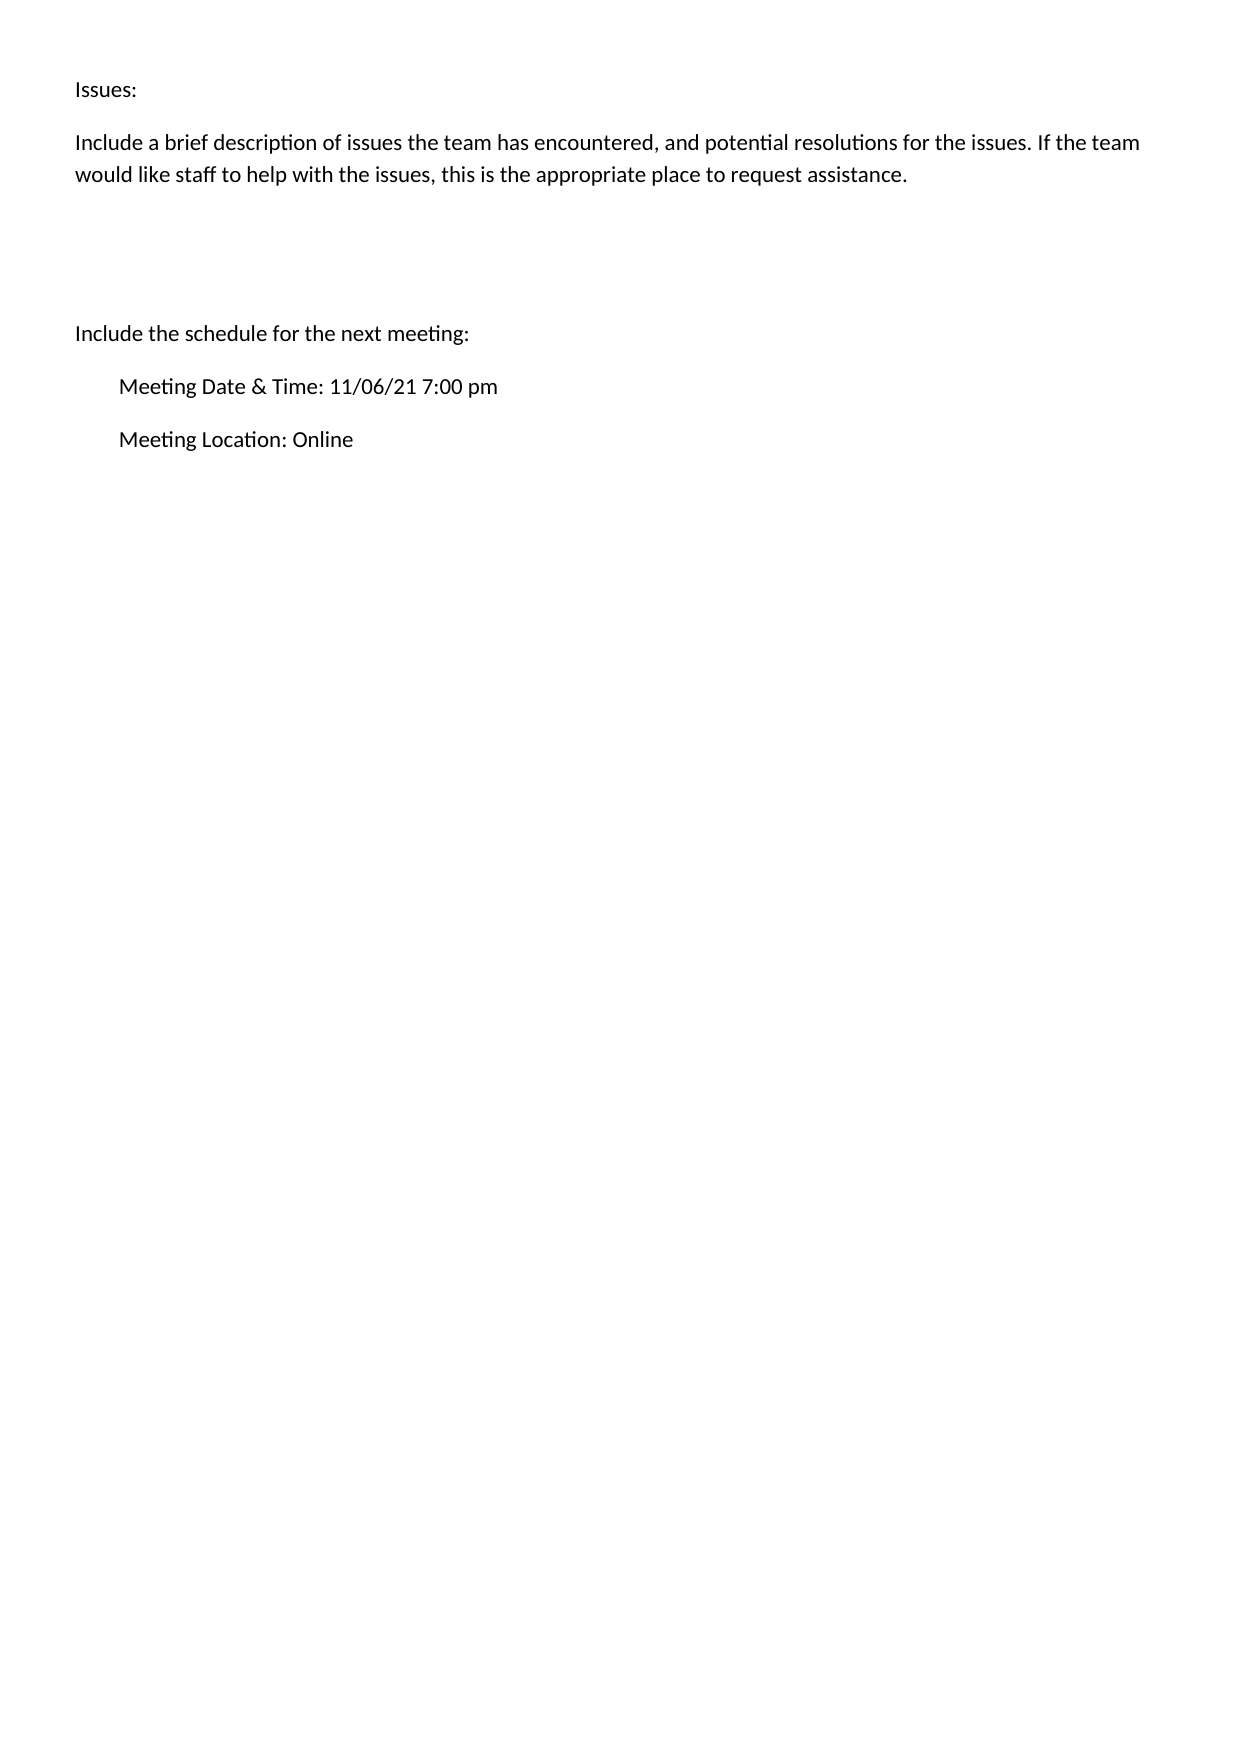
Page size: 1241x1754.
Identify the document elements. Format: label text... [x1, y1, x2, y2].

text Meeting Date & Time: 11/06/21 7:00 pm [119, 372, 1165, 400]
text Include the schedule for the next meeting: [75, 319, 1165, 347]
text Issues: [75, 75, 1165, 103]
text Include a brief description of issues the team has encountered, and potential resolutions for the issues. If the team would like staff to help with the issues, this is the appropriate place to request assistance. [75, 128, 1165, 188]
text Meeting Location: Online [119, 425, 1165, 453]
